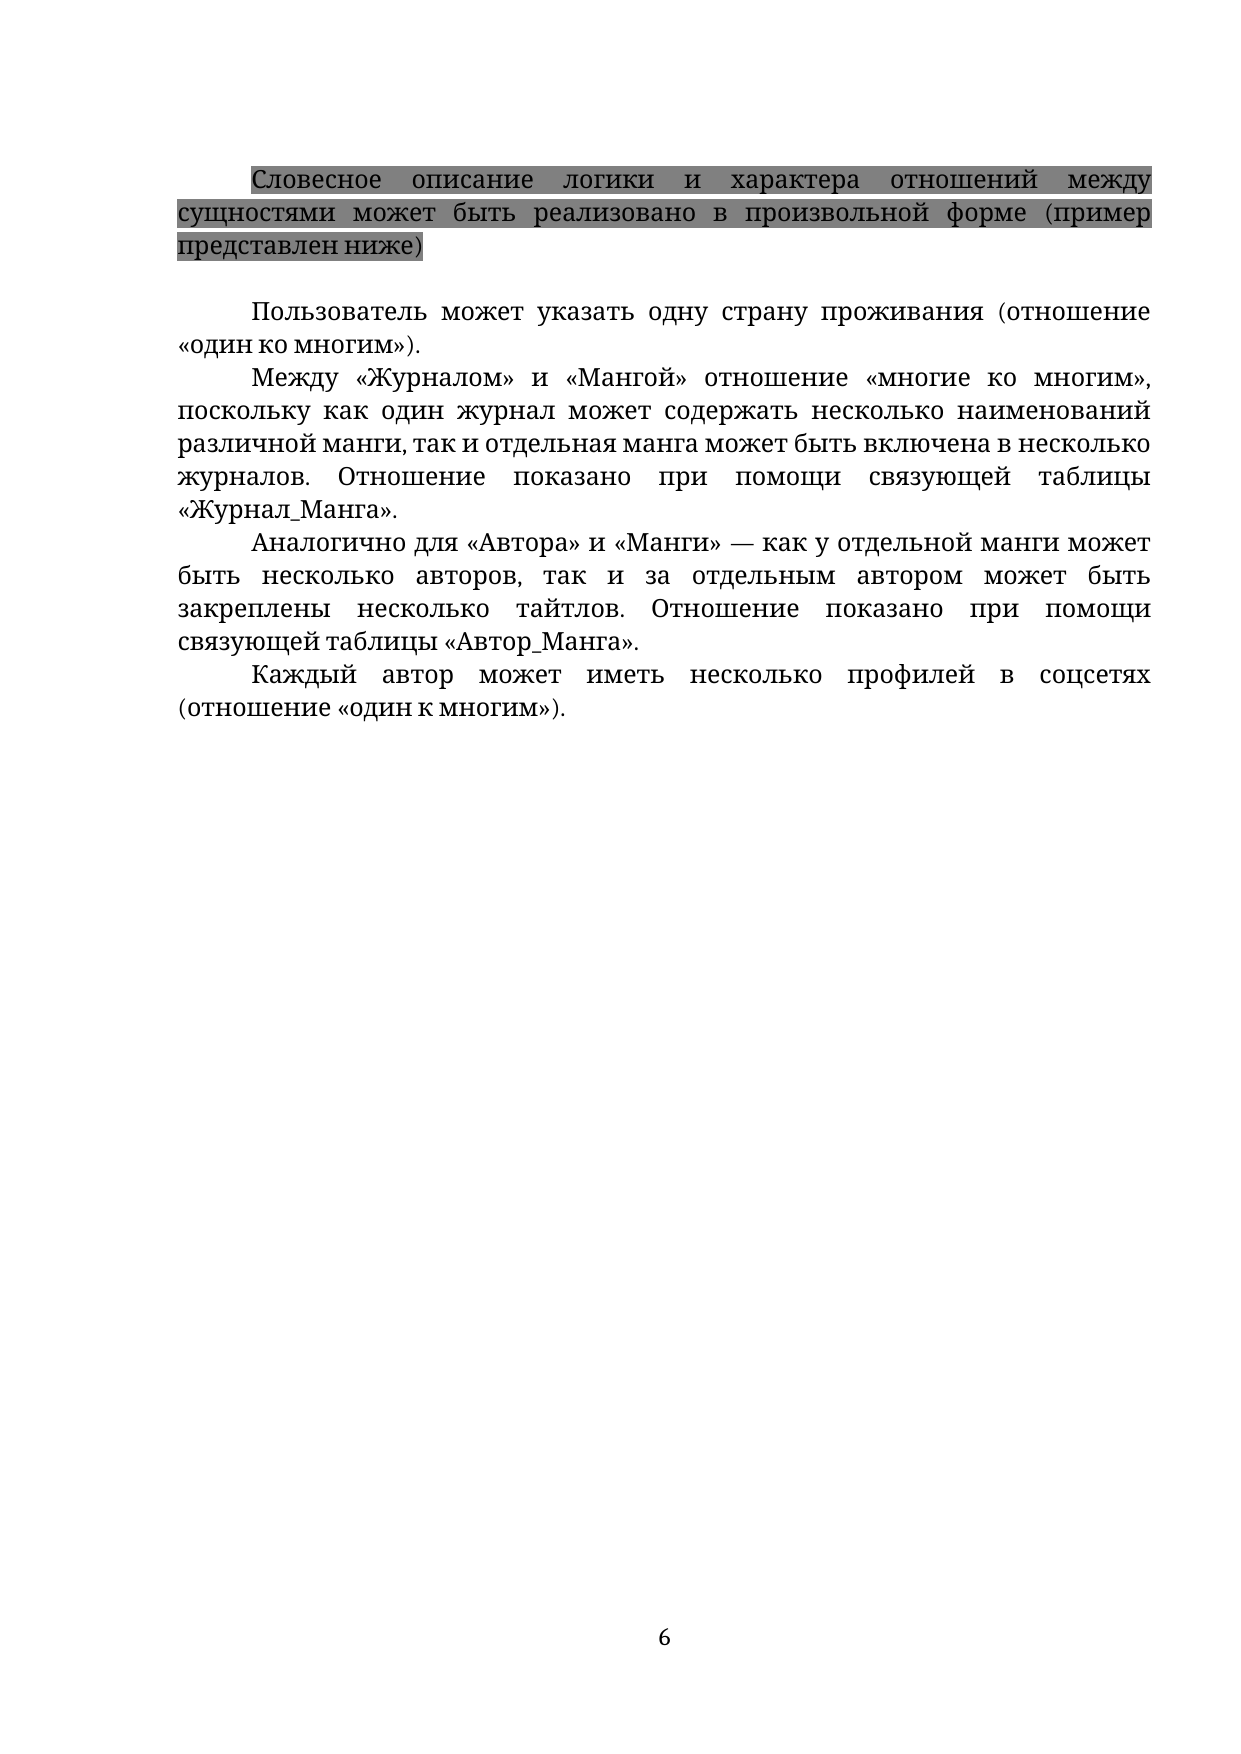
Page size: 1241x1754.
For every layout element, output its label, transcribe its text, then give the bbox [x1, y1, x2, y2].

text Пользователь может указать одну страну проживания (отношение «один ко многим»). [177, 298, 1152, 360]
text Каждый автор может иметь несколько профилей в соцсетях (отношение «один к многим»). [177, 661, 1152, 723]
text Аналогично для «Автора» и «Манги» — как у отдельной манги может быть несколько авторов, так и за отдельным автором может быть закреплены несколько тайтлов. Отношение показано при помощи связующей таблицы «Автор_Манга». [177, 529, 1152, 657]
text Между «Журналом» и «Мангой» отношение «многие ко многим», поскольку как один журнал может содержать несколько наименований различной манги, так и отдельная манга может быть включена в несколько журналов. Отношение показано при помощи связующей таблицы «Журнал_Манга». [177, 364, 1152, 525]
text Словесное описание логики и характера отношений между сущностями может быть реализовано в произвольной форме (пример представлен ниже) [177, 166, 1152, 261]
